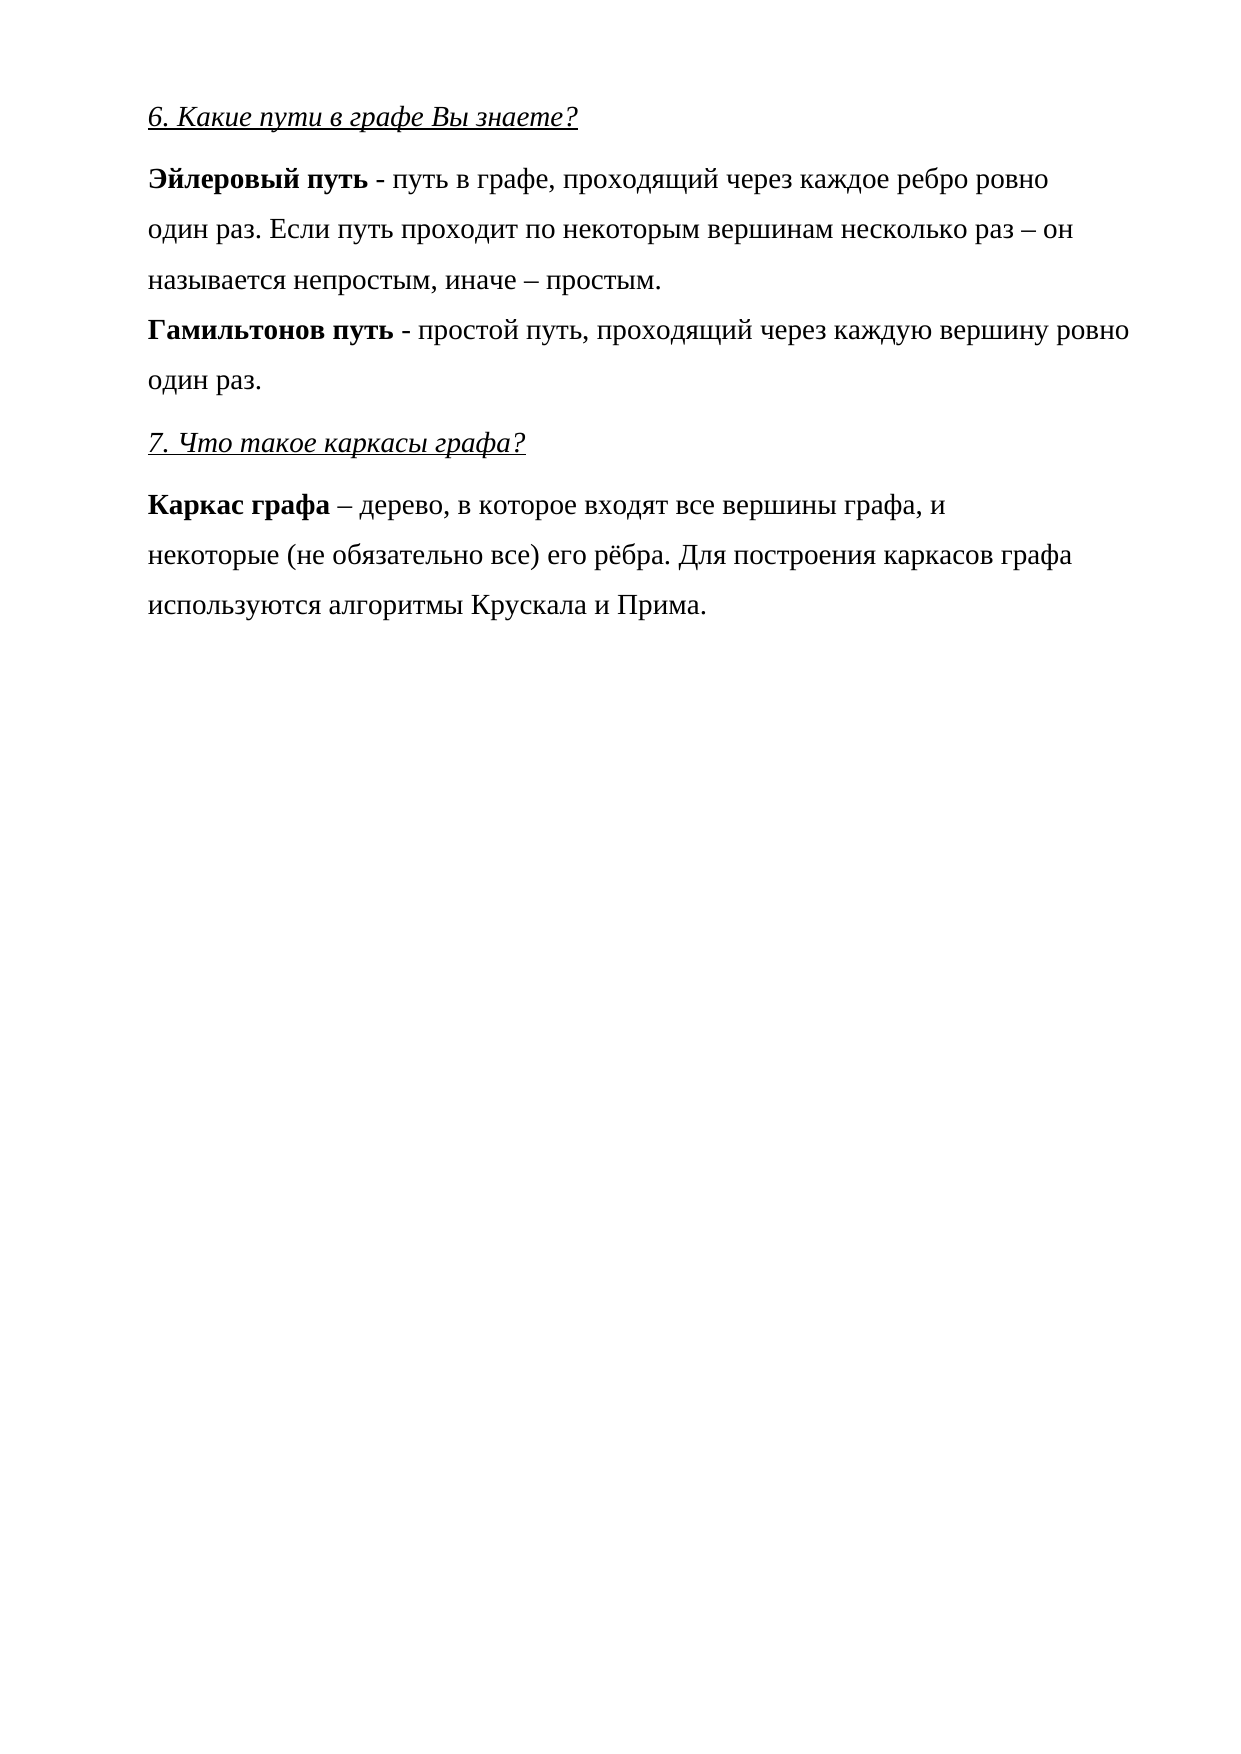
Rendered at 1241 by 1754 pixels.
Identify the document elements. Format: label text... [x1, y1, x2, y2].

text 6. Какие пути в графе Вы знаете? [148, 99, 1181, 133]
text Каркас графа – дерево, в которое входят все вершины графа, и некоторые (не обязательно все) его рёбра. Для построения каркасов графа используются алгоритмы Крускала и Прима. [148, 487, 1181, 621]
text Эйлеровый путь - путь в графе, проходящий через каждое ребро ровно один раз. Если путь проходит по некоторым вершинам несколько раз – он называется непростым, иначе – простым. Гамильтонов путь - простой путь, проходящий через каждую вершину ровно один раз. [148, 161, 1181, 396]
text 7. Что такое каркасы графа? [148, 425, 1181, 458]
